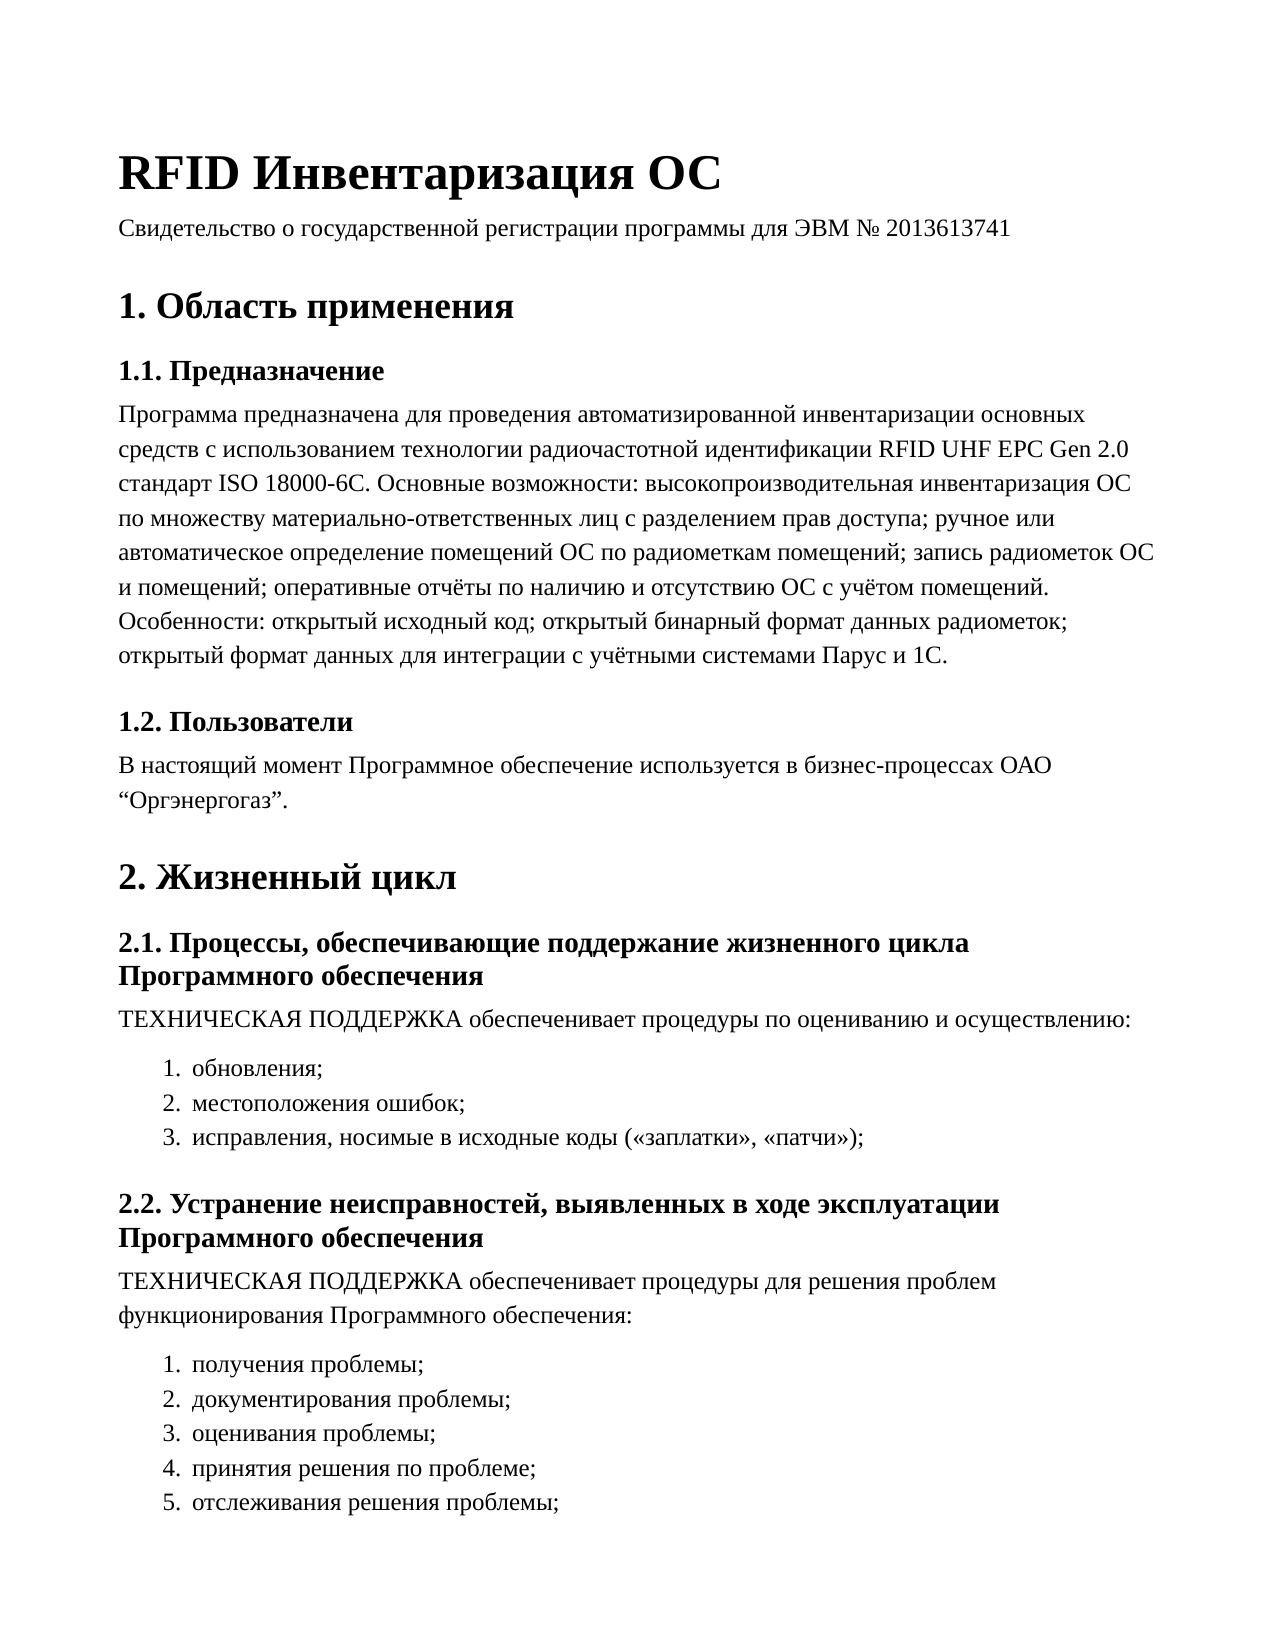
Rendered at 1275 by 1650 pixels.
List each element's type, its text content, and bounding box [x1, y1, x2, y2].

list местоположения ошибок; [162, 1088, 1157, 1117]
list обновления; [162, 1053, 1157, 1082]
text ТЕХНИЧЕСКАЯ ПОДДЕРЖКА обеспеченивает процедуры для решения проблем функционирования Программного обеспечения: [118, 1266, 1157, 1329]
subtitle 2. Жизненный цикл [118, 855, 1157, 898]
subtitle RFID Инвентаризация ОС [118, 143, 1157, 201]
subtitle 2.1. Процессы, обеспечивающие поддержание жизненного цикла Программного обеспечения [118, 925, 1157, 992]
list получения проблемы; [162, 1349, 1157, 1378]
text Программа предназначена для проведения автоматизированной инвентаризации основных средств с использованием технологии радиочастотной идентификации RFID UHF EPC Gen 2.0 стандарт ISO 18000-6C. Основные возможности: высокопроизводительная инвентаризация ОС по множеству материально-ответственных лиц с разделением прав доступа; ручное или автоматическое определение помещений ОС по радиометкам помещений; запись радиометок ОС и помещений; оперативные отчёты по наличию и отсутствию ОС с учётом помещений. Особенности: открытый исходный код; открытый бинарный формат данных радиометок; открытый формат данных для интеграции с учётными системами Парус и 1С. [118, 399, 1157, 669]
text Свидетельство о государственной регистрации программы для ЭВМ № 2013613741 [118, 213, 1157, 242]
subtitle 1.1. Предназначение [118, 353, 1157, 387]
list документирования проблемы; [162, 1384, 1157, 1412]
subtitle 1.2. Пользователи [118, 704, 1157, 738]
subtitle 1. Область применения [118, 283, 1157, 326]
list исправления, носимые в исходные коды («заплатки», «патчи»); [162, 1122, 1157, 1151]
subtitle 2.2. Устранение неисправностей, выявленных в ходе эксплуатации Программного обеспечения [118, 1186, 1157, 1253]
text В настоящий момент Программное обеспечение используется в бизнес-процессах ОАО “Оргэнергогаз”. [118, 750, 1157, 813]
list отслеживания решения проблемы; [162, 1487, 1157, 1516]
list принятия решения по проблеме; [162, 1453, 1157, 1481]
list оценивания проблемы; [162, 1418, 1157, 1447]
text ТЕХНИЧЕСКАЯ ПОДДЕРЖКА обеспеченивает процедуры по оцениванию и осуществлению: [118, 1004, 1157, 1033]
